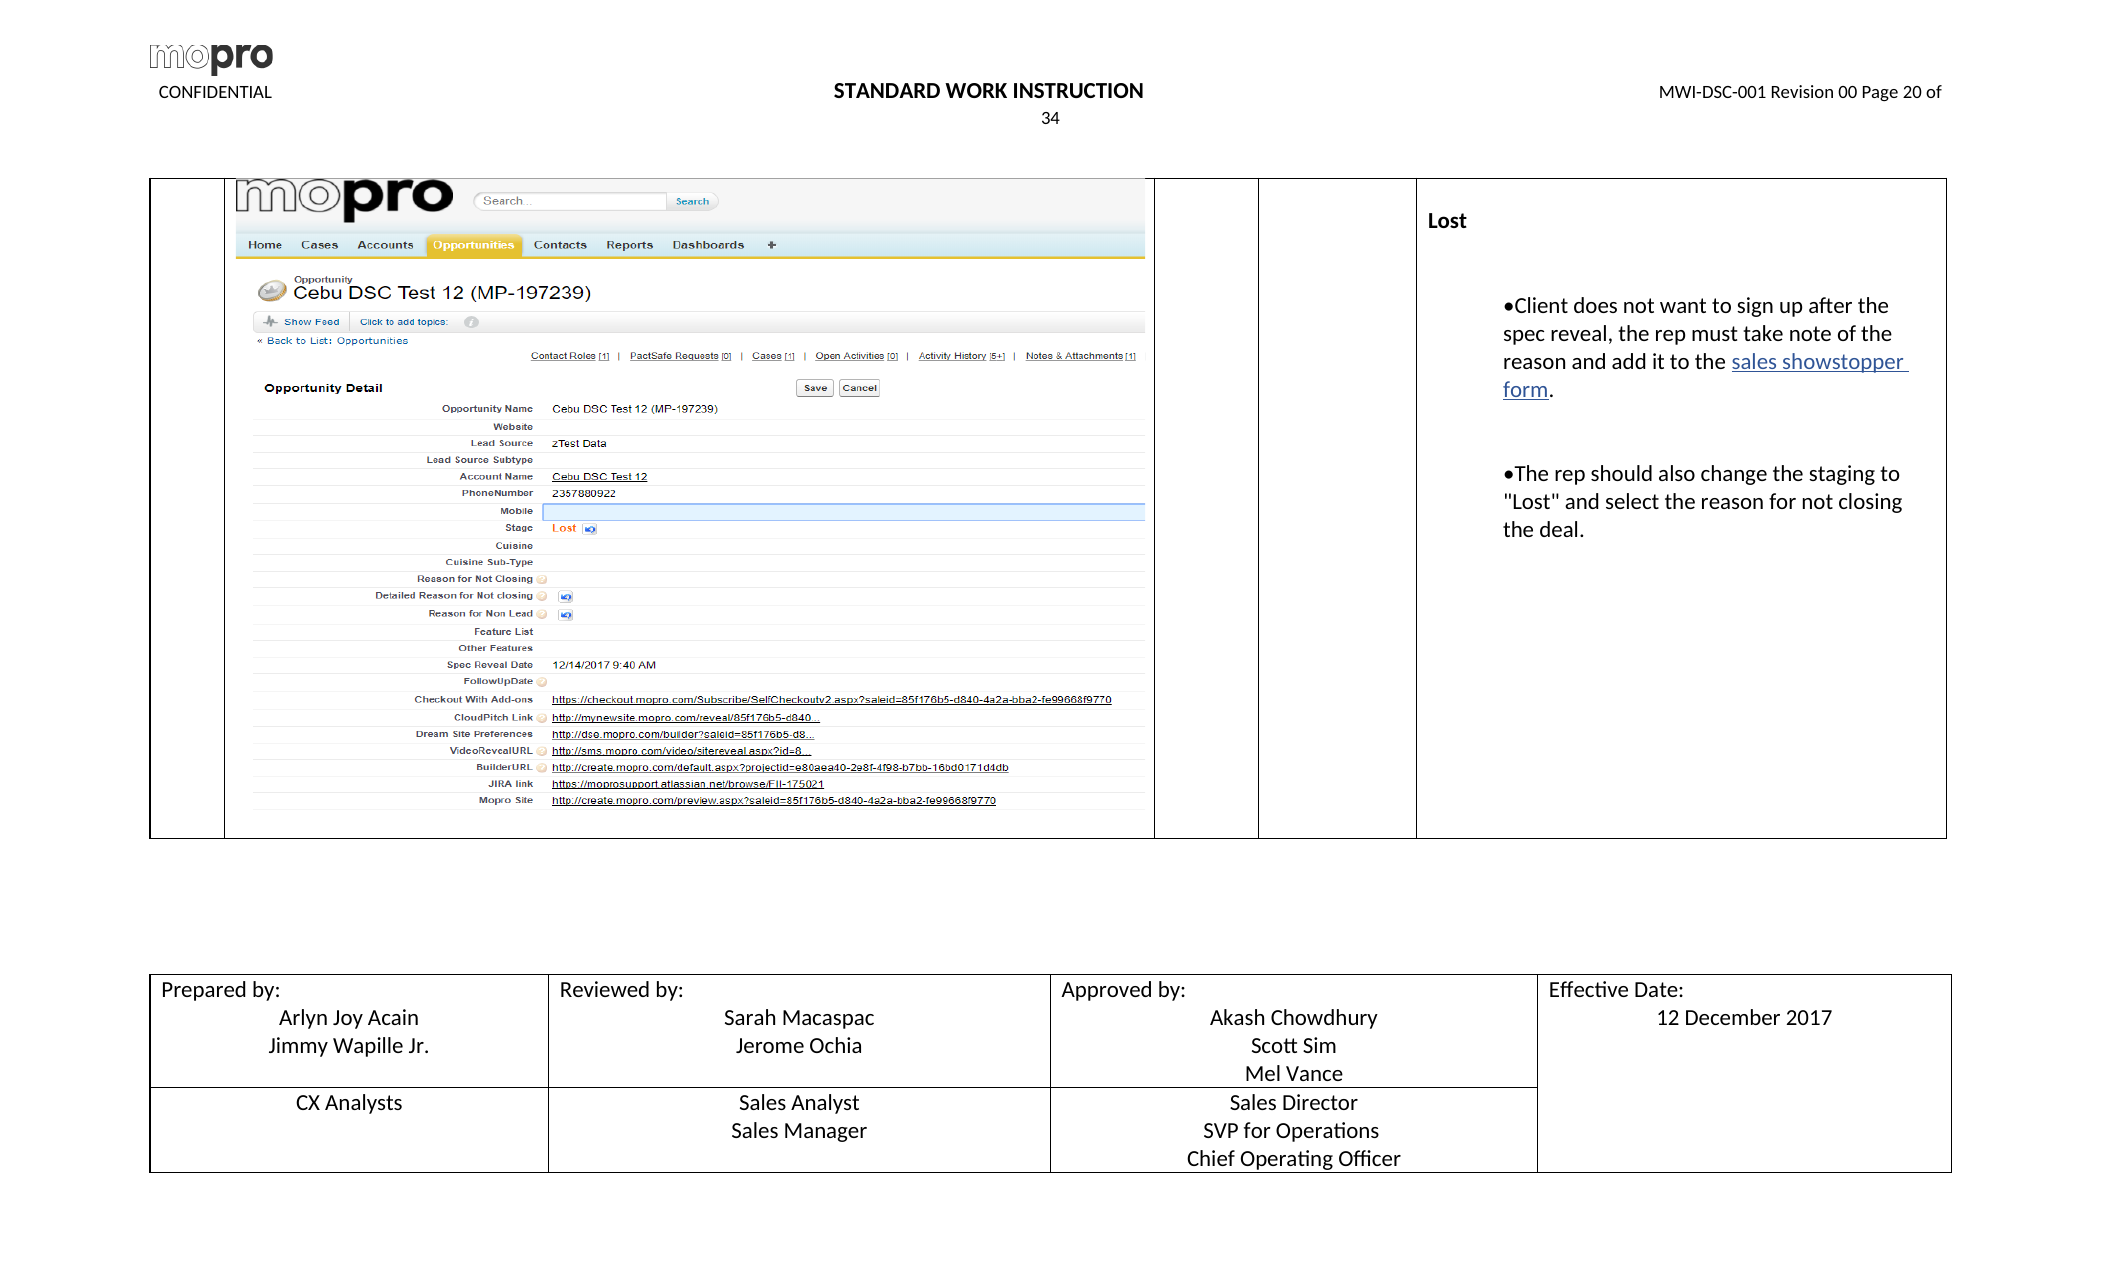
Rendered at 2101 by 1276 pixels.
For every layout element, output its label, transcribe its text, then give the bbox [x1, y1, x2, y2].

table_cell Lost •Client does not want to sign up after the spec reveal, the rep must take note of the reason and add it to the sales showstopper form. •The rep should also change the staging to "Lost" and select the reason for not closing the deal. [1417, 179, 1946, 838]
table_cell [151, 179, 224, 838]
table_cell [225, 179, 1154, 838]
table_cell [1155, 179, 1258, 838]
table_cell [1259, 179, 1416, 838]
